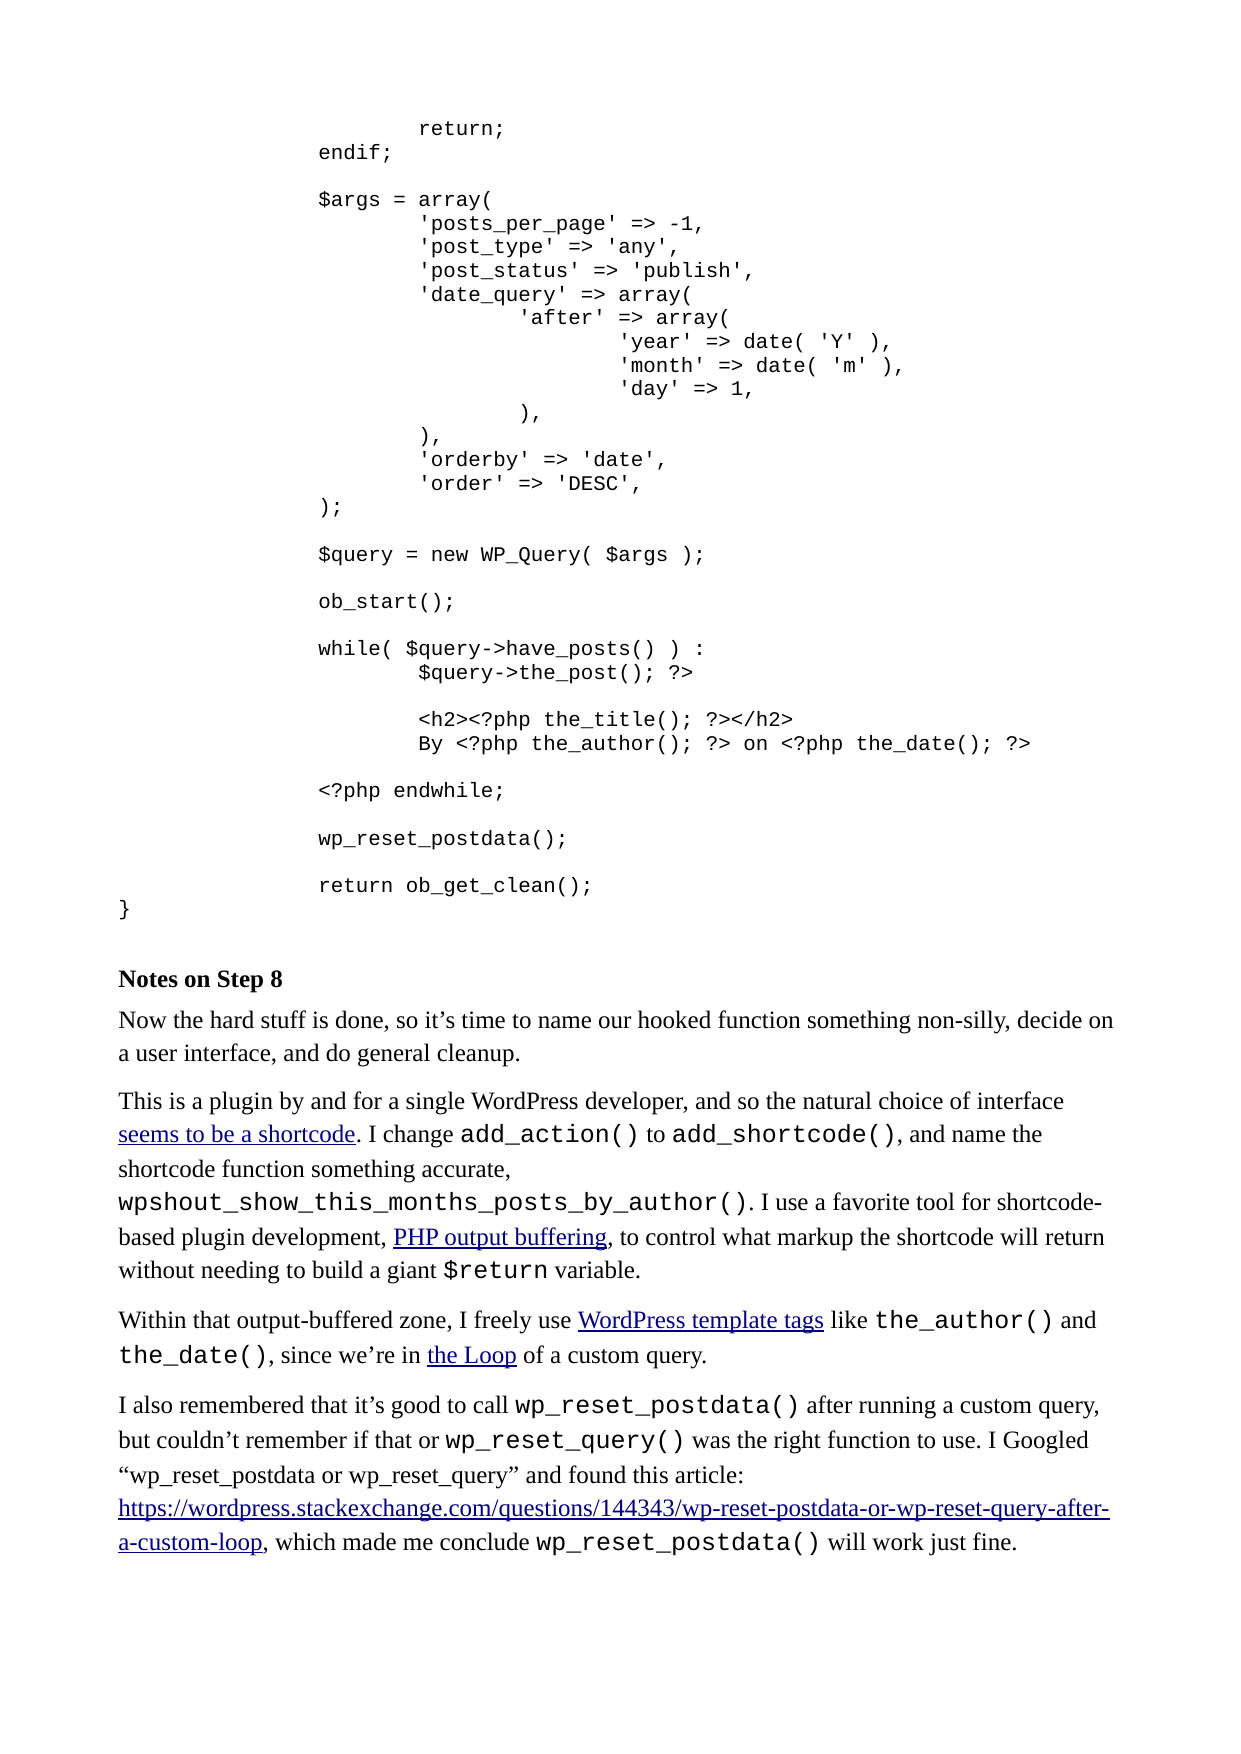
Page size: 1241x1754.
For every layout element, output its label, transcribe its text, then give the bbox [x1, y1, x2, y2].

text 'year' => date( 'Y' ), [118, 331, 1122, 354]
text return ob_get_clean(); [118, 875, 1122, 898]
text ), [118, 402, 1122, 426]
text $query = new WP_Query( $args ); [118, 544, 1122, 567]
text $query->the_post(); ?> [118, 662, 1122, 686]
text 'posts_per_page' => -1, [118, 213, 1122, 236]
text <h2><?php the_title(); ?></h2> [118, 709, 1122, 733]
text return; [118, 118, 1122, 142]
text } [118, 898, 1122, 922]
text while( $query->have_posts() ) : [118, 638, 1122, 662]
text $args = array( [118, 189, 1122, 213]
text endif; [118, 142, 1122, 165]
text 'day' => 1, [118, 378, 1122, 402]
text <?php endwhile; [118, 780, 1122, 804]
text 'date_query' => array( [118, 284, 1122, 307]
text 'post_status' => 'publish', [118, 260, 1122, 284]
text This is a plugin by and for a single WordPress developer, and so the natural choice of interface seems to be a shortcode. I change add_action() to add_shortcode(), and name the shortcode function something accurate, wpshout_show_this_months_posts_by_author(). I use a favorite tool for shortcode-based plugin development, PHP output buffering, to control what markup the shortcode will return without needing to build a giant $return variable. [118, 1086, 1122, 1286]
text 'post_type' => 'any', [118, 236, 1122, 260]
text ); [118, 496, 1122, 520]
text ), [118, 426, 1122, 449]
text 'orderby' => 'date', [118, 449, 1122, 473]
text Within that output-buffered zone, I freely use WordPress template tags like the_author() and the_date(), since we’re in the Loop of a custom query. [118, 1305, 1122, 1371]
text wp_reset_postdata(); [118, 827, 1122, 851]
text ob_start(); [118, 591, 1122, 615]
text 'month' => date( 'm' ), [118, 354, 1122, 378]
text 'after' => array( [118, 307, 1122, 331]
text By <?php the_author(); ?> on <?php the_date(); ?> [118, 733, 1122, 757]
subtitle Notes on Step 8 [118, 964, 1122, 993]
text Now the hard stuff is done, so it’s time to name our hooked function something non-silly, decide on a user interface, and do general cleanup. [118, 1005, 1122, 1067]
text 'order' => 'DESC', [118, 473, 1122, 496]
text I also remembered that it’s good to call wp_reset_postdata() after running a custom query, but couldn’t remember if that or wp_reset_query() was the right function to use. I Googled “wp_reset_postdata or wp_reset_query” and found this article: https://wordpress.stackexchange.com/questions/144343/wp-reset-postdata-or-wp-reset-query-after-a-custom-loop, which made me conclude wp_reset_postdata() will work just fine. [118, 1390, 1122, 1557]
